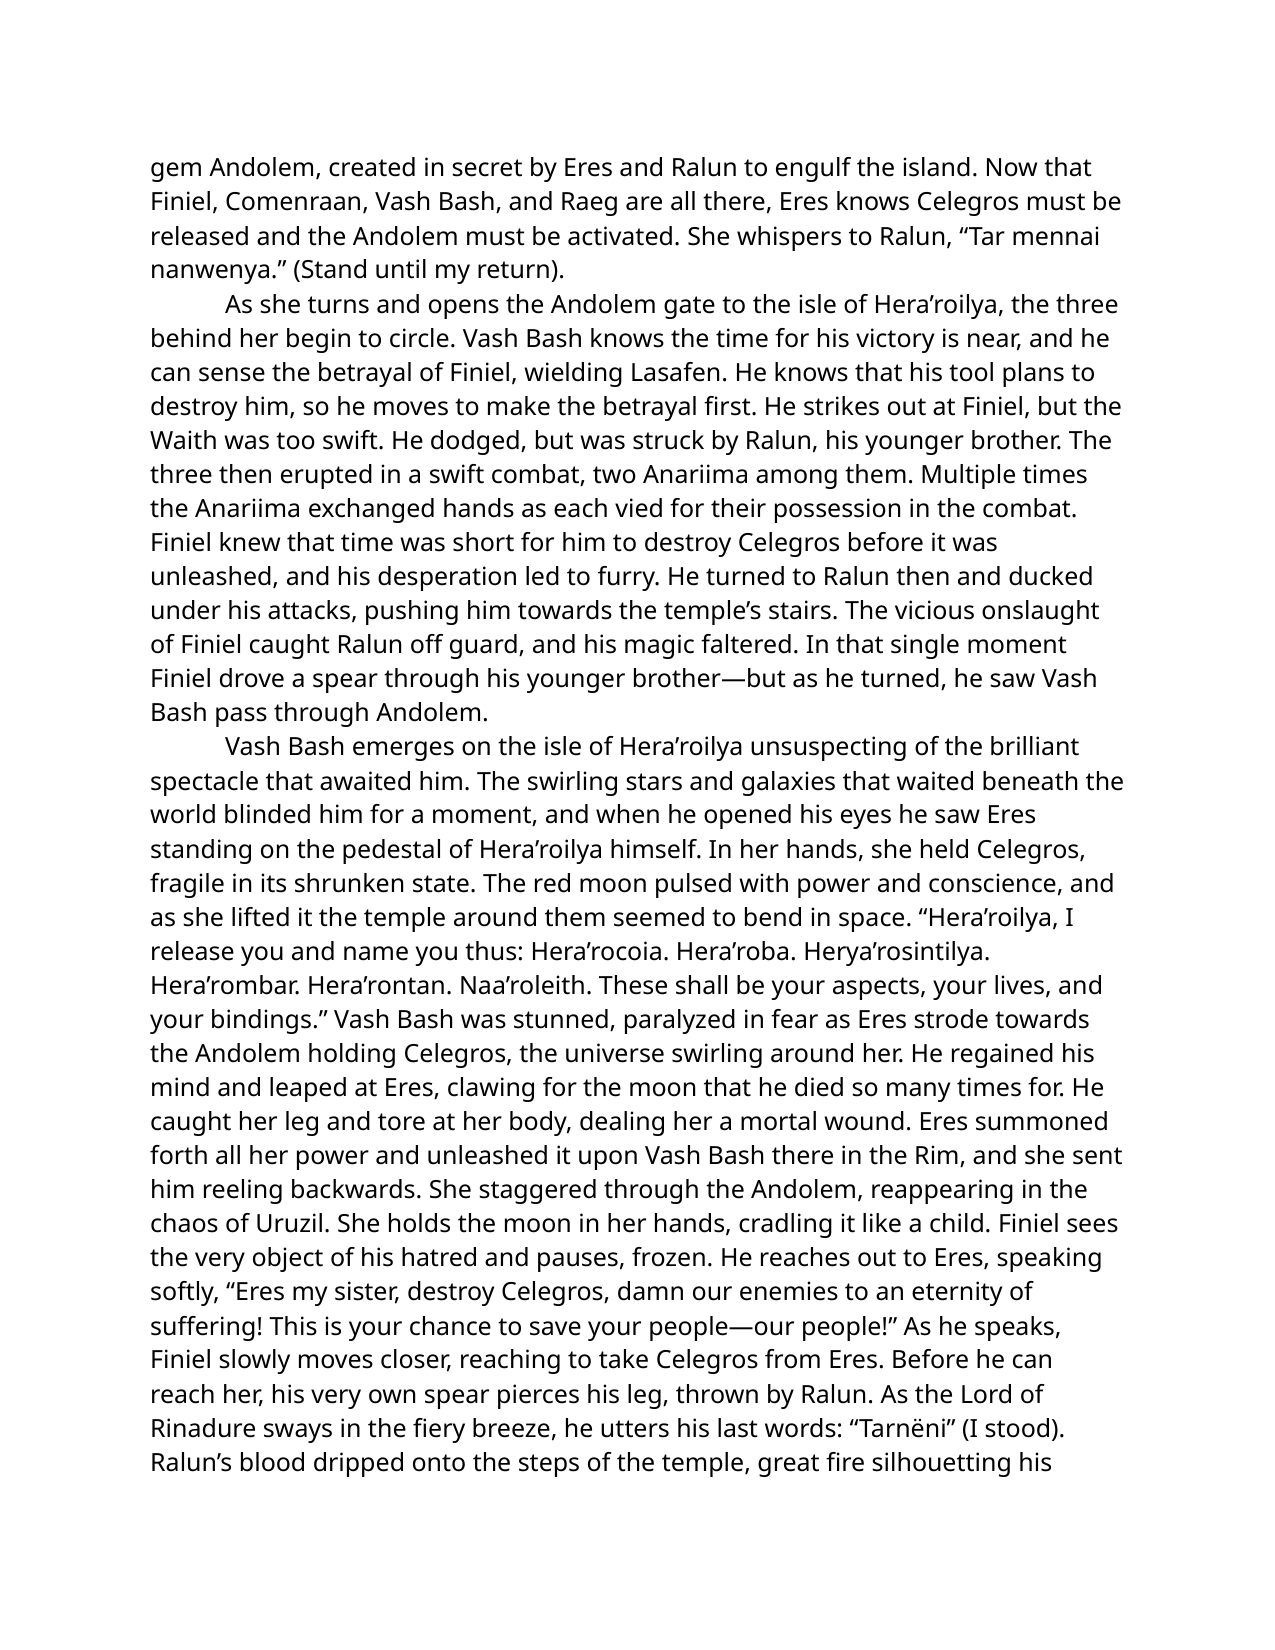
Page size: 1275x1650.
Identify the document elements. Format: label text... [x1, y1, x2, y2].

text gem Andolem, created in secret by Eres and Ralun to engulf the island. Now that Finiel, Comenraan, Vash Bash, and Raeg are all there, Eres knows Celegros must be released and the Andolem must be activated. She whispers to Ralun, “Tar mennai nanwenya.” (Stand until my return). [150, 150, 1125, 286]
text Vash Bash emerges on the isle of Hera’roilya unsuspecting of the brilliant spectacle that awaited him. The swirling stars and galaxies that waited beneath the world blinded him for a moment, and when he opened his eyes he saw Eres standing on the pedestal of Hera’roilya himself. In her hands, she held Celegros, fragile in its shrunken state. The red moon pulsed with power and conscience, and as she lifted it the temple around them seemed to bend in space. “Hera’roilya, I release you and name you thus: Hera’rocoia. Hera’roba. Herya’rosintilya. Hera’rombar. Hera’rontan. Naa’roleith. These shall be your aspects, your lives, and your bindings.” Vash Bash was stunned, paralyzed in fear as Eres strode towards the Andolem holding Celegros, the universe swirling around her. He regained his mind and leaped at Eres, clawing for the moon that he died so many times for. He caught her leg and tore at her body, dealing her a mortal wound. Eres summoned forth all her power and unleashed it upon Vash Bash there in the Rim, and she sent him reeling backwards. She staggered through the Andolem, reappearing in the chaos of Uruzil. She holds the moon in her hands, cradling it like a child. Finiel sees the very object of his hatred and pauses, frozen. He reaches out to Eres, speaking softly, “Eres my sister, destroy Celegros, damn our enemies to an eternity of suffering! This is your chance to save your people—our people!” As he speaks, Finiel slowly moves closer, reaching to take Celegros from Eres. Before he can reach her, his very own spear pierces his leg, thrown by Ralun. As the Lord of Rinadure sways in the fiery breeze, he utters his last words: “Tarnëni” (I stood). Ralun’s blood dripped onto the steps of the temple, great fire silhouetting his [150, 729, 1125, 1478]
text As she turns and opens the Andolem gate to the isle of Hera’roilya, the three behind her begin to circle. Vash Bash knows the time for his victory is near, and he can sense the betrayal of Finiel, wielding Lasafen. He knows that his tool plans to destroy him, so he moves to make the betrayal first. He strikes out at Finiel, but the Waith was too swift. He dodged, but was struck by Ralun, his younger brother. The three then erupted in a swift combat, two Anariima among them. Multiple times the Anariima exchanged hands as each vied for their possession in the combat. Finiel knew that time was short for him to destroy Celegros before it was unleashed, and his desperation led to furry. He turned to Ralun then and ducked under his attacks, pushing him towards the temple’s stairs. The vicious onslaught of Finiel caught Ralun off guard, and his magic faltered. In that single moment Finiel drove a spear through his younger brother—but as he turned, he saw Vash Bash pass through Andolem. [150, 286, 1125, 729]
